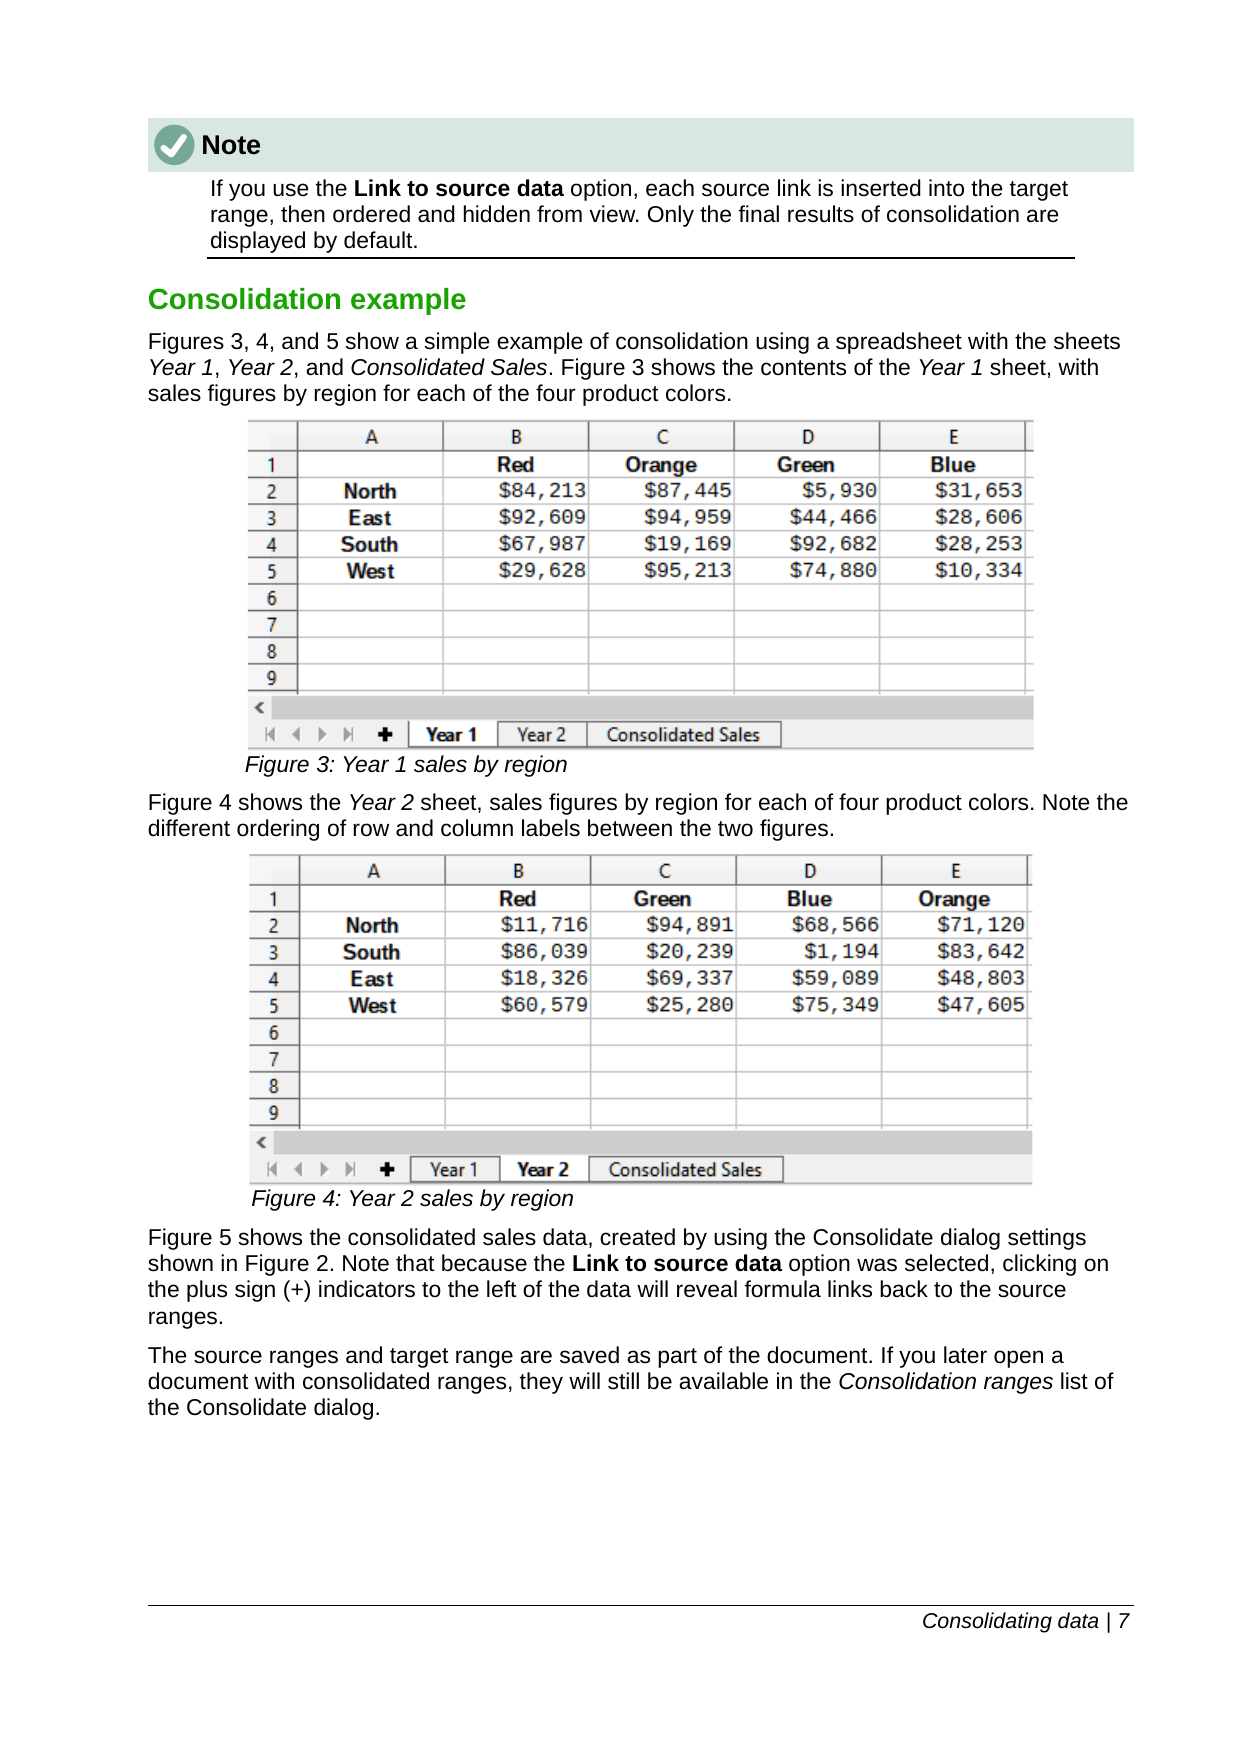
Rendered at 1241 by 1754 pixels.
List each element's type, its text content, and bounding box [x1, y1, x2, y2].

text If you use the Link to source data option, each source link is inserted into the target range, then ordered and hidden from view. Only the final results of consolidation are displayed by default. [207, 172, 1075, 257]
subtitle Consolidation example [148, 282, 1134, 316]
picture [247, 419, 1034, 751]
text Figure 4 shows the Year 2 sheet, sales figures by region for each of four product colors. Note the different ordering of row and column labels between the two figures. [148, 789, 1134, 842]
subtitle Note [148, 118, 1134, 172]
text Figure 5 shows the consolidated sales data, created by using the Consolidate dialog settings shown in Figure 2. Note that because the Link to source data option was selected, clicking on the plus sign (+) indicators to the left of the data will reveal formula links back to the source ranges. [148, 1224, 1134, 1329]
text Figure 3: Year 1 sales by region [244, 419, 1037, 777]
picture [249, 854, 1033, 1186]
text The source ranges and target range are saved as part of the document. If you later open a document with consolidated ranges, they will still be available in the Consolidation ranges list of the Consolidate dialog. [148, 1342, 1134, 1421]
text Figures 3, 4, and 5 show a simple example of consolidation using a spreadsheet with the sheets Year 1, Year 2, and Consolidated Sales. Figure 3 shows the contents of the Year 1 sheet, with sales figures by region for each of the four product colors. [148, 328, 1134, 407]
text Figure 4: Year 2 sales by region [251, 1186, 1031, 1212]
